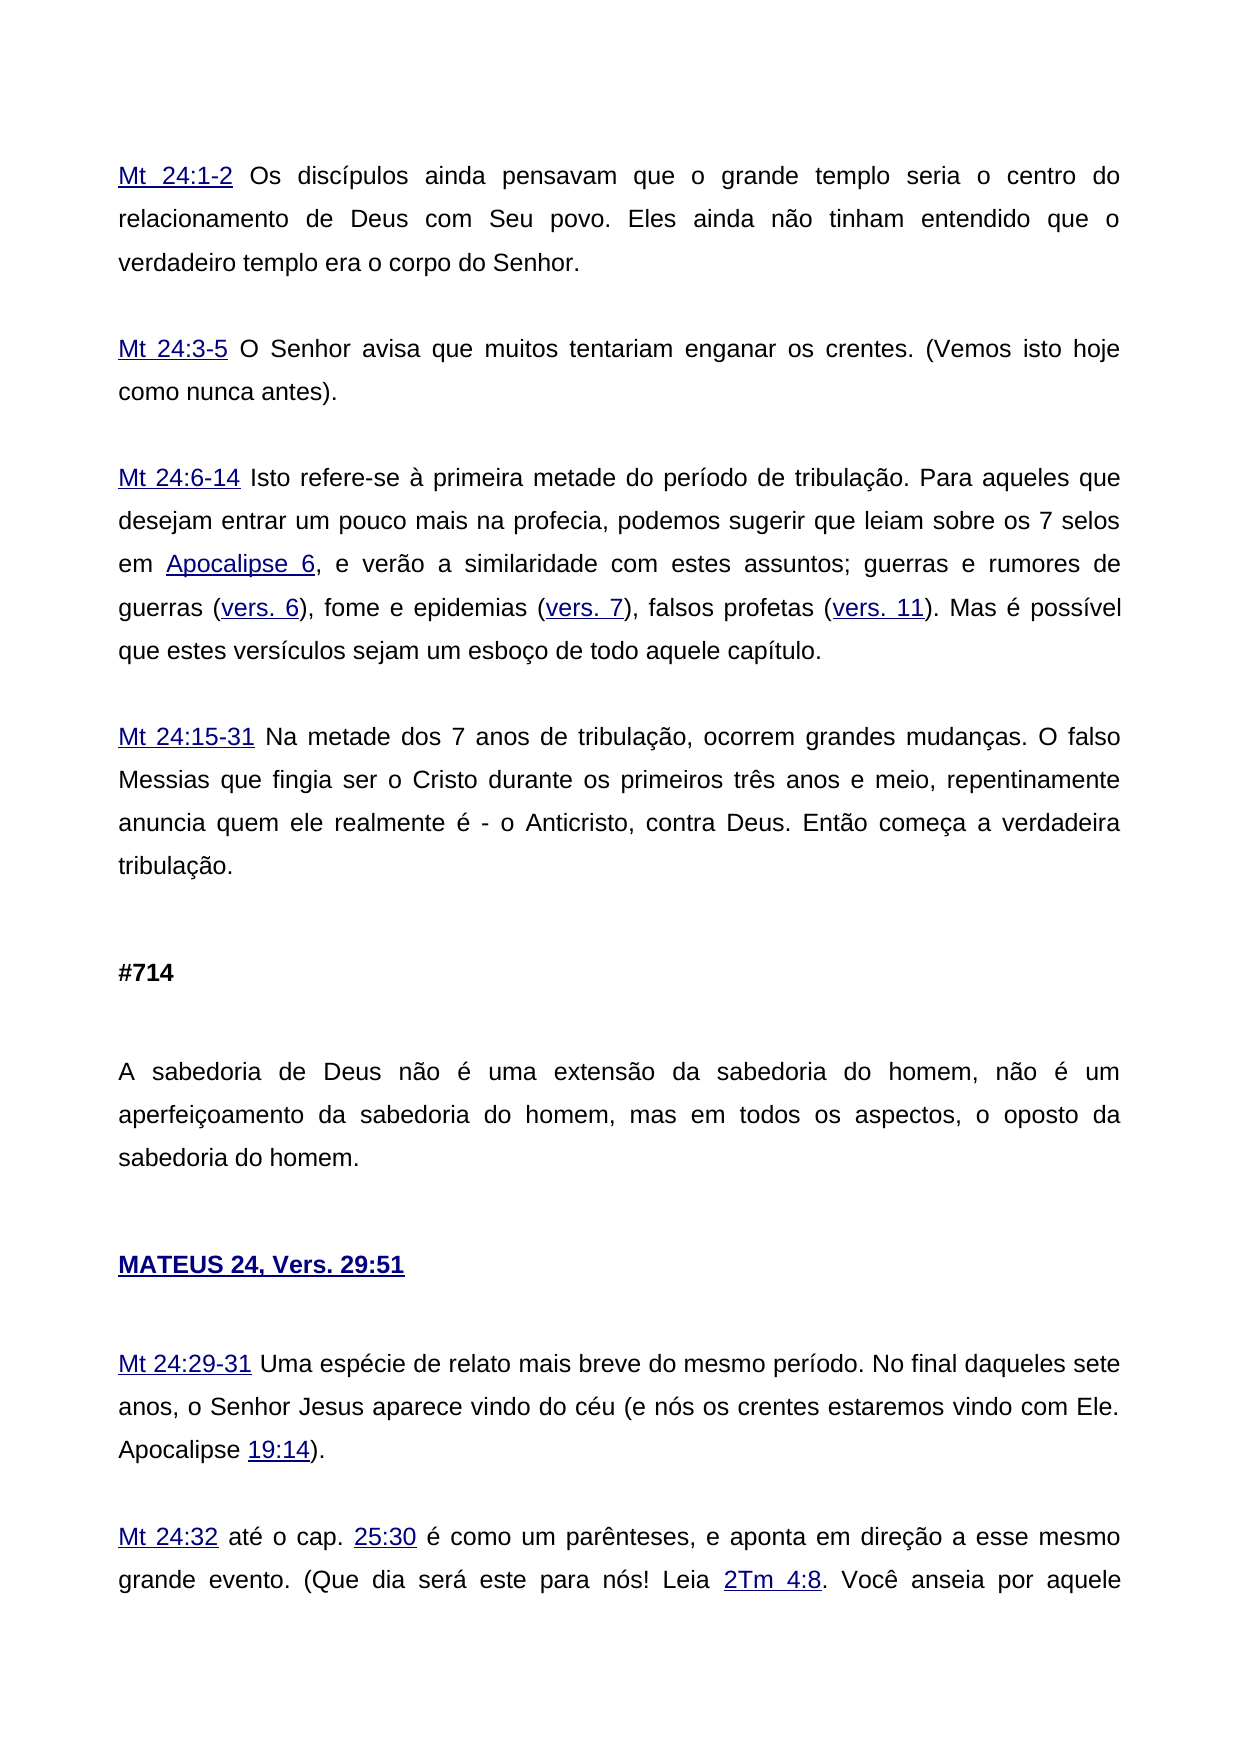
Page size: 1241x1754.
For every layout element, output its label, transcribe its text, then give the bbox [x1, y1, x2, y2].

text Mt 24:32 até o cap. 25:30 é como um parênteses, e aponta em direção a esse mesmo grande evento. (Que dia será este para nós! Leia 2Tm 4:8. Você anseia por aquele [118, 1522, 1122, 1593]
subtitle #714 [118, 958, 1122, 987]
text Mt 24:15-31 Na metade dos 7 anos de tribulação, ocorrem grandes mudanças. O falso Messias que fingia ser o Cristo durante os primeiros três anos e meio, repentinamente anuncia quem ele realmente é - o Anticristo, contra Deus. Então começa a verdadeira tribulação. [118, 722, 1122, 880]
text Mt 24:6-14 Isto refere-se à primeira metade do período de tribulação. Para aqueles que desejam entrar um pouco mais na profecia, podemos sugerir que leiam sobre os 7 selos em Apocalipse 6, e verão a similaridade com estes assuntos; guerras e rumores de guerras (vers. 6), fome e epidemias (vers. 7), falsos profetas (vers. 11). Mas é possível que estes versículos sejam um esboço de todo aquele capítulo. [118, 463, 1122, 664]
text A sabedoria de Deus não é uma extensão da sabedoria do homem, não é um aperfeiçoamento da sabedoria do homem, mas em todos os aspectos, o oposto da sabedoria do homem. [118, 1057, 1122, 1172]
subtitle MATEUS 24, Vers. 29:51 [118, 1250, 1122, 1279]
text Mt 24:1-2 Os discípulos ainda pensavam que o grande templo seria o centro do relacionamento de Deus com Seu povo. Eles ainda não tinham entendido que o verdadeiro templo era o corpo do Senhor. [118, 161, 1122, 276]
text Mt 24:29-31 Uma espécie de relato mais breve do mesmo período. No final daqueles sete anos, o Senhor Jesus aparece vindo do céu (e nós os crentes estaremos vindo com Ele. Apocalipse 19:14). [118, 1349, 1122, 1464]
text Mt 24:3-5 O Senhor avisa que muitos tentariam enganar os crentes. (Vemos isto hoje como nunca antes). [118, 334, 1122, 406]
